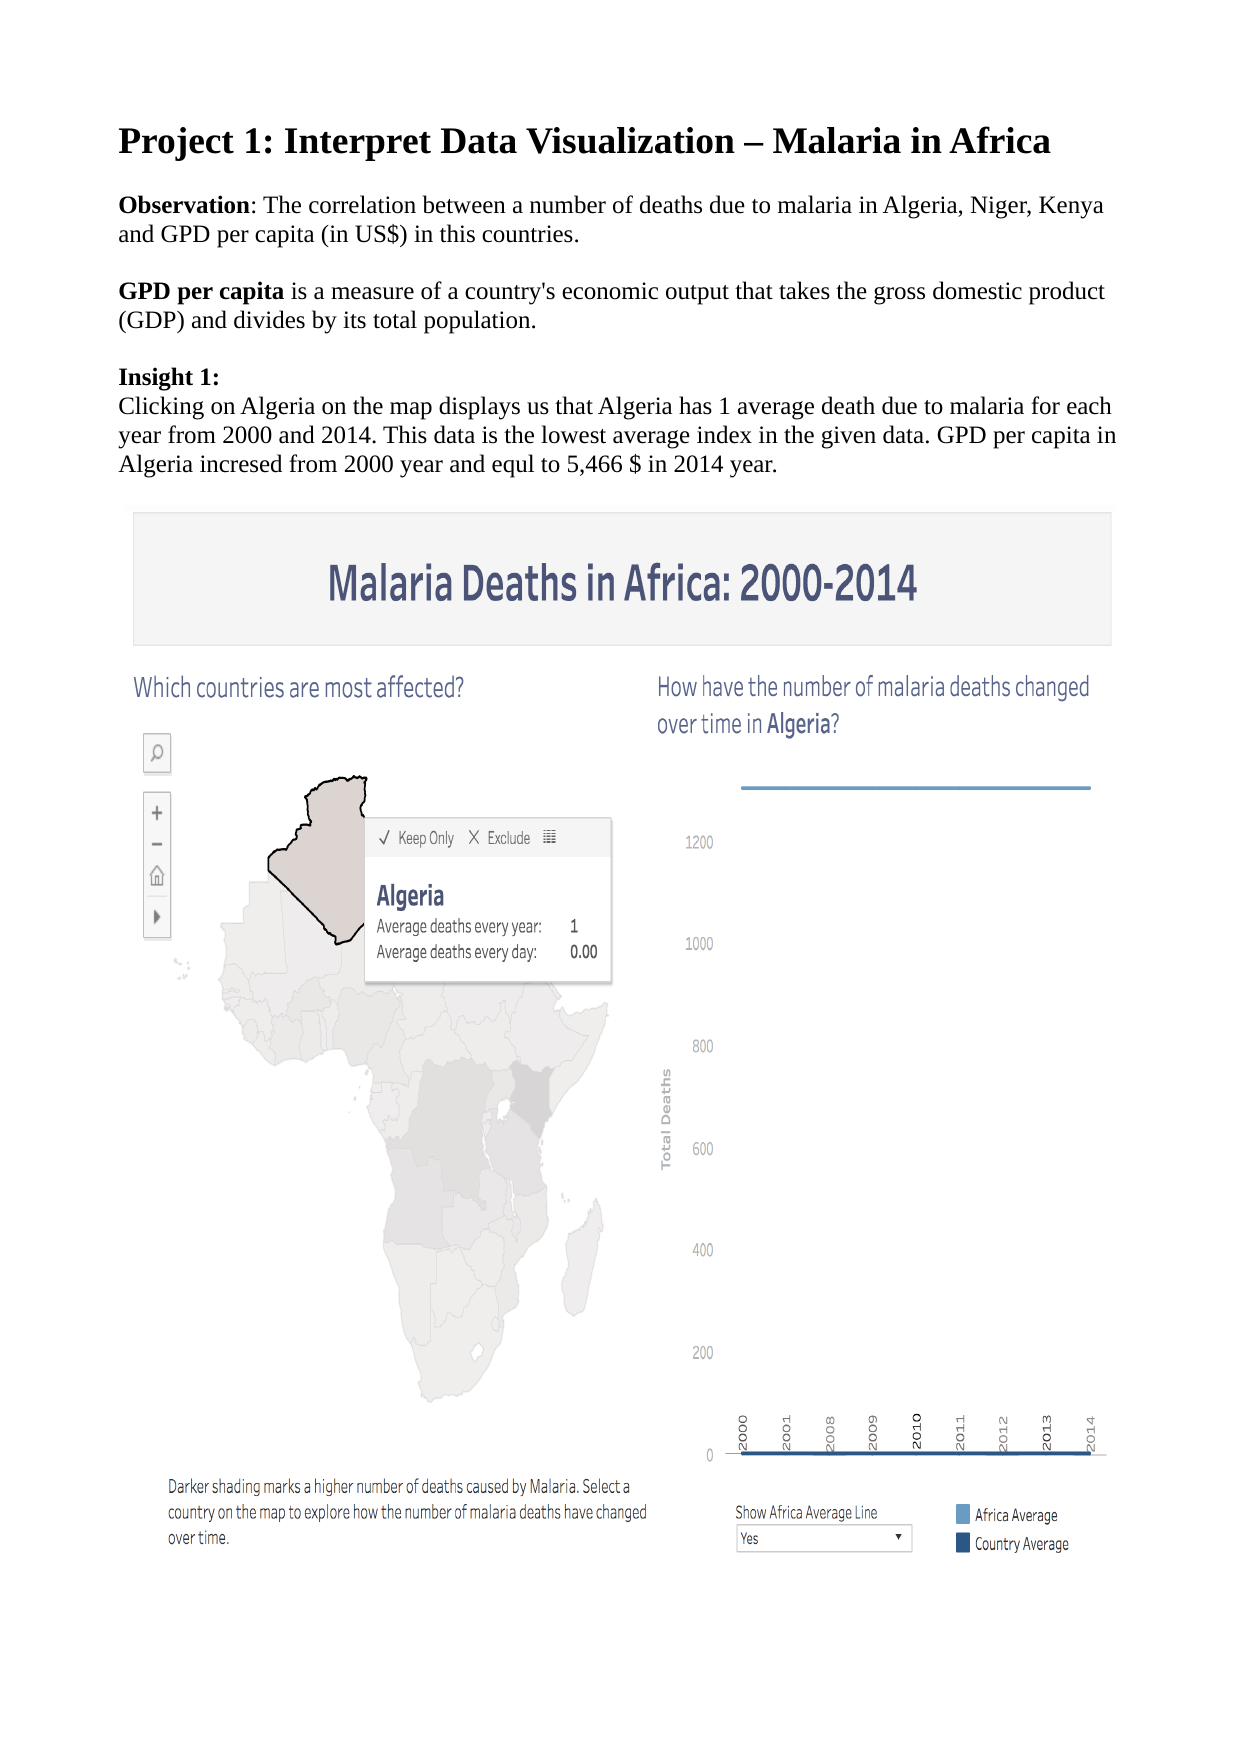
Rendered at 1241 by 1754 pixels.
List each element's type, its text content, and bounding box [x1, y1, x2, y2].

picture [125, 506, 1116, 1585]
text Project 1: Interpret Data Visualization – Malaria in Africa [118, 118, 1122, 161]
text Clicking on Algeria on the map displays us that Algeria has 1 average death due to malaria for each year from 2000 and 2014. This data is the lowest average index in the given data. GPD per capita in Algeria incresed from 2000 year and equl to 5,466 $ in 2014 year. [118, 391, 1122, 477]
text GPD per capita is a measure of a country's economic output that takes the gross domestic product (GDP) and divides by its total population. [118, 276, 1122, 334]
text Observation: The correlation between a number of deaths due to malaria in Algeria, Niger, Kenya and GPD per capita (in US$) in this countries. [118, 190, 1122, 247]
text Insight 1: [118, 362, 1122, 391]
